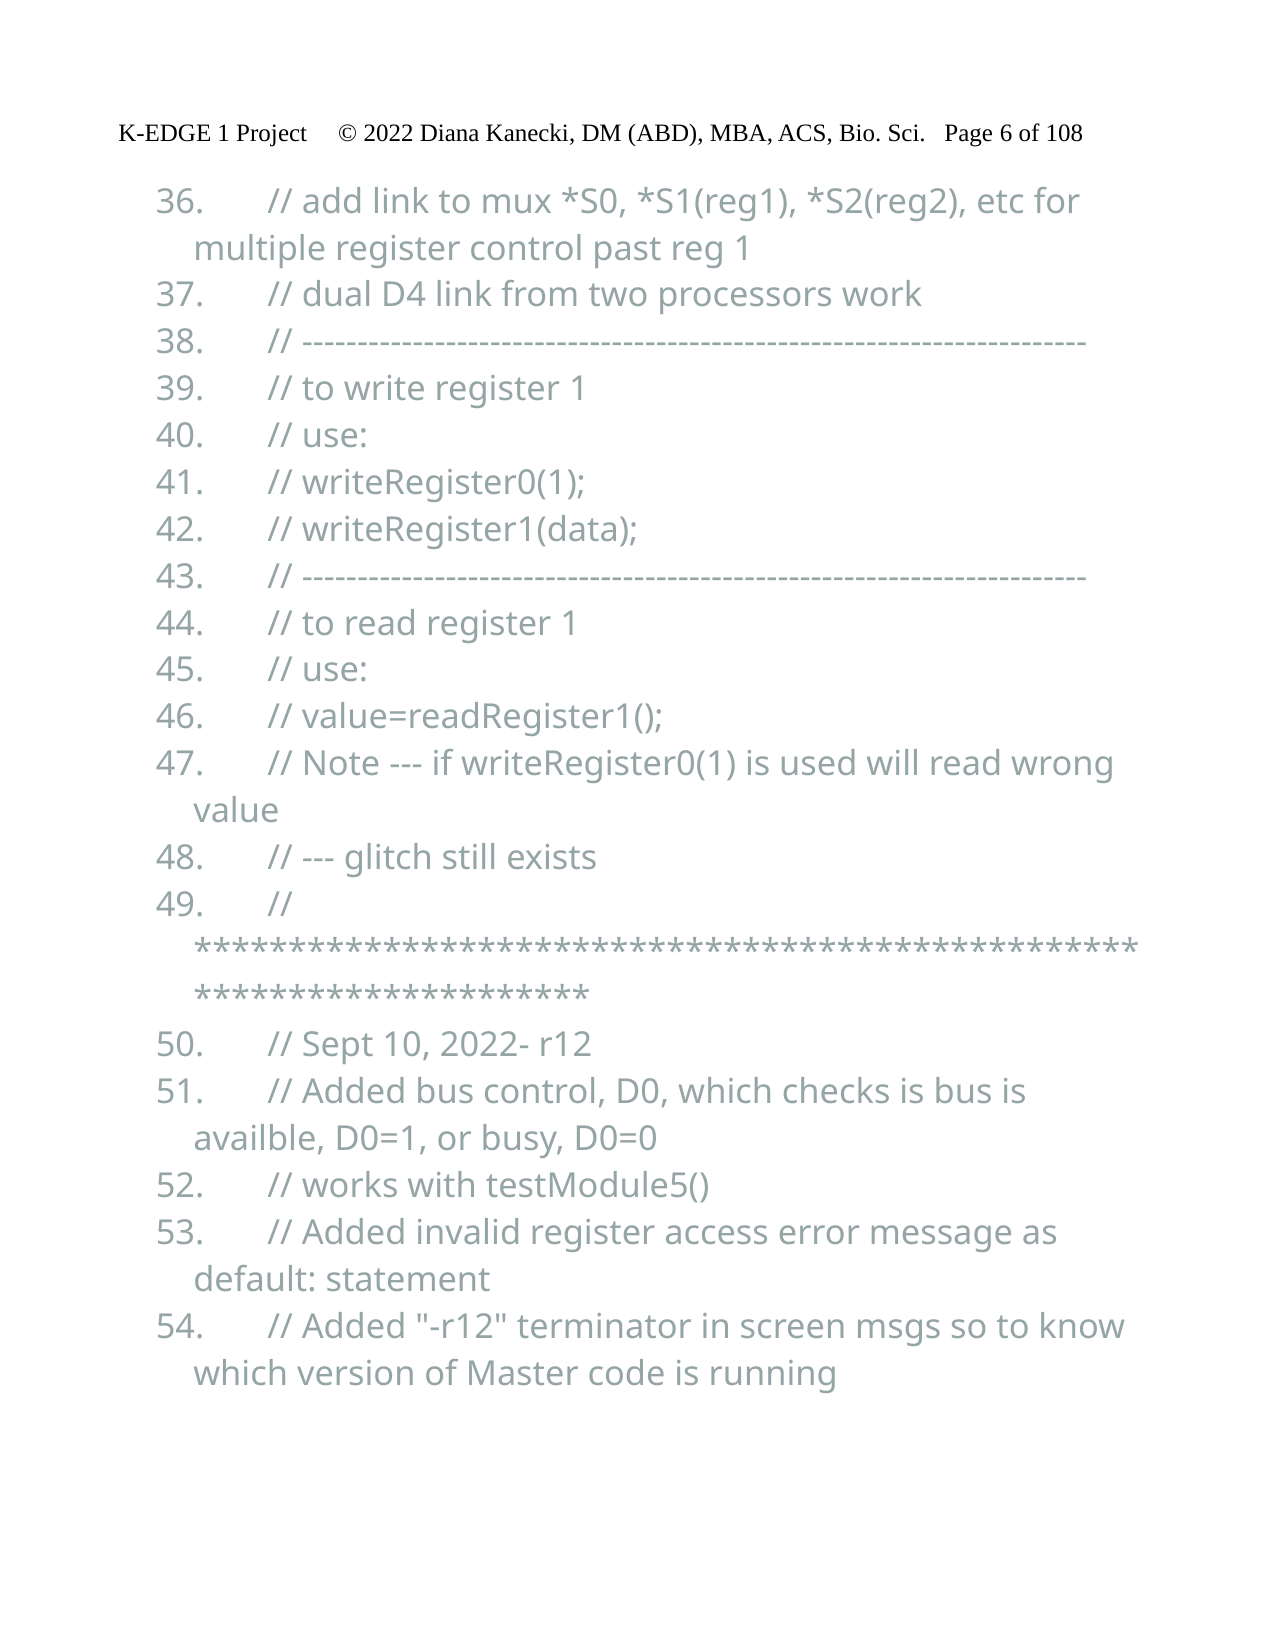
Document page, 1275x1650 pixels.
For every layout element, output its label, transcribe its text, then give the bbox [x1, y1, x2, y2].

list // *********************************************************************** [156, 879, 1157, 1020]
list // writeRegister1(data); [156, 504, 1157, 551]
list // to read register 1 [156, 598, 1157, 645]
list // dual D4 link from two processors work [156, 270, 1157, 317]
list // to write register 1 [156, 364, 1157, 411]
list // value=readRegister1(); [156, 692, 1157, 739]
list // works with testModule5() [156, 1161, 1157, 1208]
list // --- glitch still exists [156, 833, 1157, 879]
list // Added bus control, D0, which checks is bus is availble, D0=1, or busy, D0=0 [156, 1067, 1157, 1161]
list // use: [156, 411, 1157, 458]
list // use: [156, 645, 1157, 692]
list // writeRegister0(1); [156, 458, 1157, 504]
list // add link to mux *S0, *S1(reg1), *S2(reg2), etc for multiple register control past reg 1 [156, 176, 1157, 270]
list // Added "-r12" terminator in screen msgs so to know which version of Master code is running [156, 1301, 1157, 1395]
list // Added invalid register access error message as default: statement [156, 1208, 1157, 1301]
list // Sept 10, 2022- r12 [156, 1020, 1157, 1067]
list // Note --- if writeRegister0(1) is used will read wrong value [156, 739, 1157, 833]
list // ----------------------------------------------------------------------- [156, 551, 1157, 598]
list // ----------------------------------------------------------------------- [156, 317, 1157, 364]
